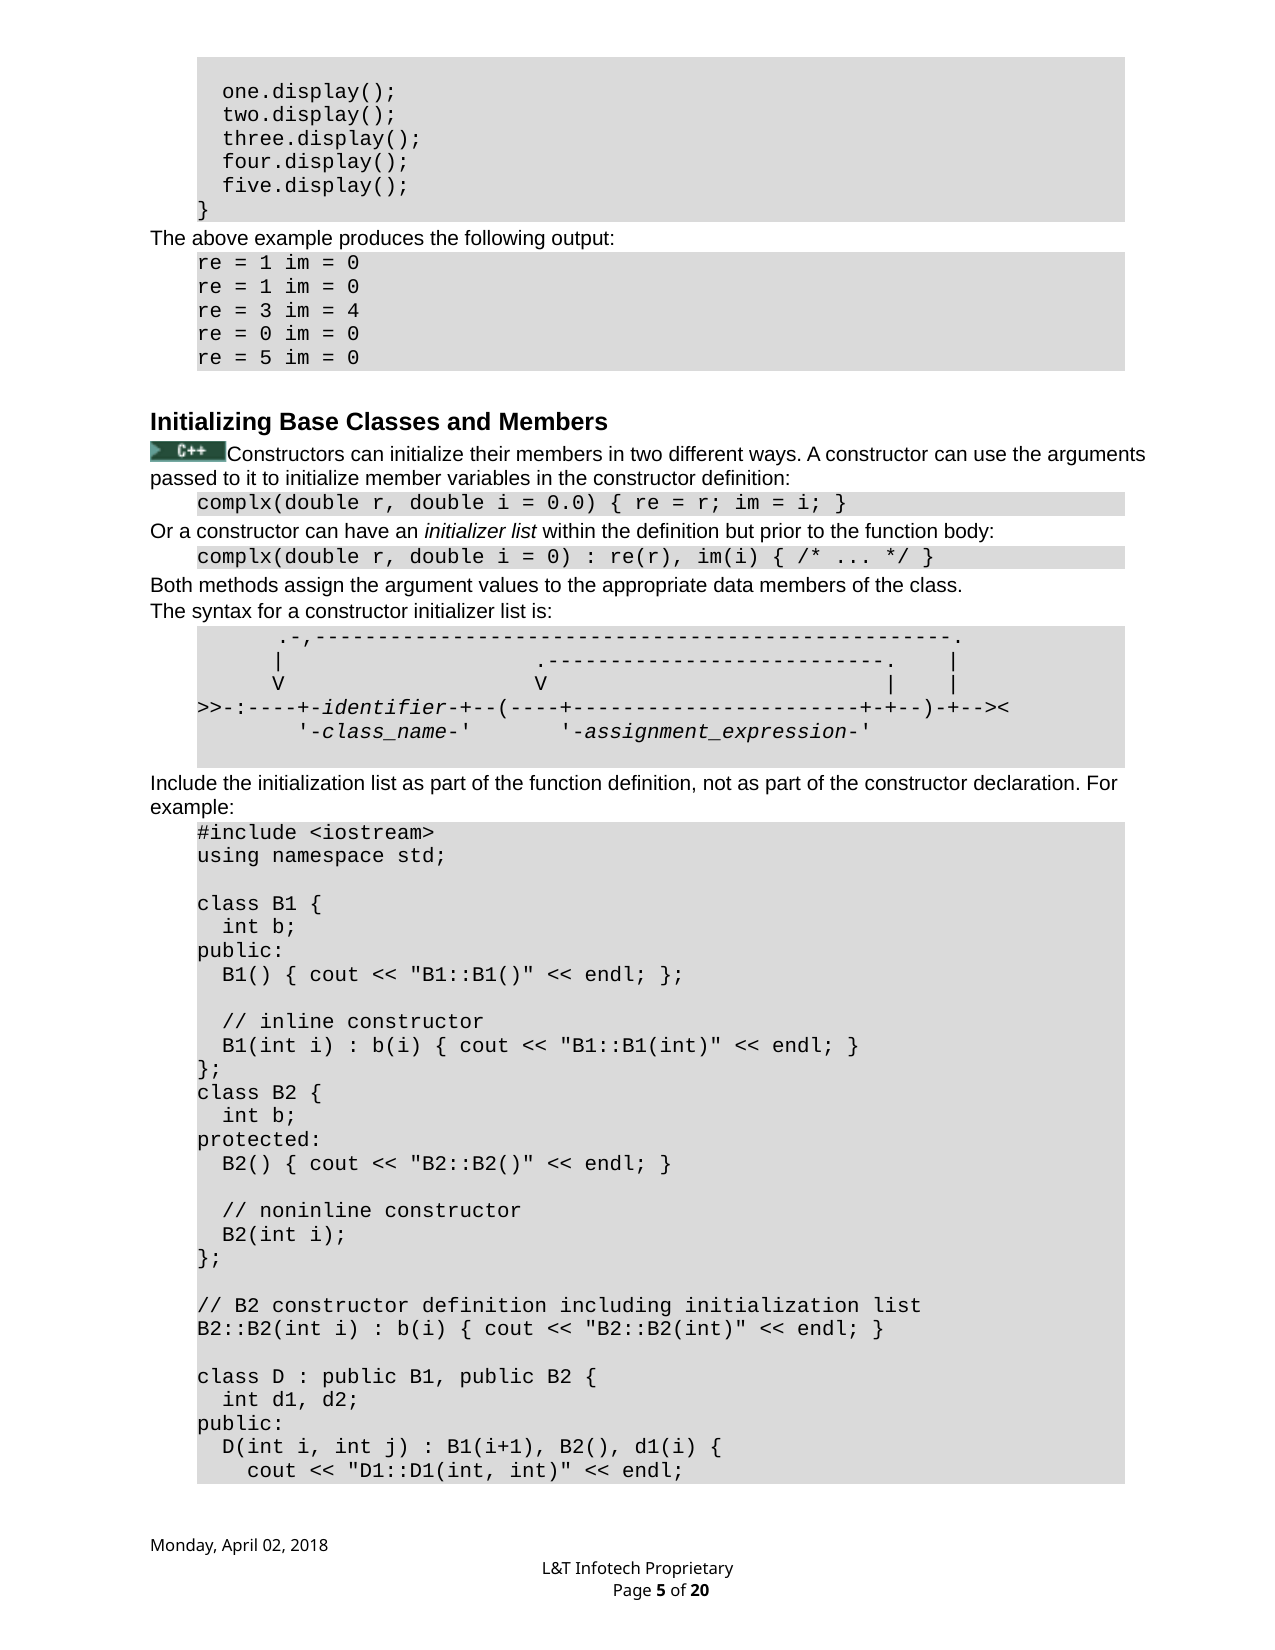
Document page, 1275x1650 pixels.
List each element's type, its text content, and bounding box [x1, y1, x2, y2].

text four.display(); [197, 152, 1125, 175]
text re = 3 im = 4 [197, 299, 1125, 323]
text '-class_name-' '-assignment_expression-' [197, 721, 1125, 744]
text int d1, d2; [197, 1389, 1125, 1413]
text // B2 constructor definition including initialization list [197, 1295, 1125, 1318]
text class B1 { [197, 893, 1125, 916]
text B1(int i) : b(i) { cout << "B1::B1(int)" << endl; } [197, 1034, 1125, 1058]
text Initializing Base Classes and Members [150, 407, 1172, 436]
text }; [197, 1247, 1125, 1271]
text using namespace std; [197, 845, 1125, 869]
text B2(int i); [197, 1224, 1125, 1247]
text int b; [197, 1106, 1125, 1129]
text >>-:----+-identifier-+--(----+-----------------------+-+--)-+-->< [197, 697, 1125, 721]
text three.display(); [197, 128, 1125, 152]
text int b; [197, 916, 1125, 940]
text Both methods assign the argument values to the appropriate data members of the class. [150, 572, 1172, 596]
text }; [197, 1058, 1125, 1082]
text protected: [197, 1129, 1125, 1153]
text one.display(); [197, 81, 1125, 104]
text cout << "D1::D1(int, int)" << endl; [197, 1460, 1125, 1484]
text } [197, 199, 1125, 222]
text // noninline constructor [197, 1200, 1125, 1224]
text Constructors can initialize their members in two different ways. A constructor can use the arguments passed to it to initialize member variables in the constructor definition: [150, 441, 1172, 489]
text // inline constructor [197, 1011, 1125, 1034]
text class B2 { [197, 1082, 1125, 1106]
text The above example produces the following output: [150, 225, 1172, 249]
text public: [197, 940, 1125, 964]
text D(int i, int j) : B1(i+1), B2(), d1(i) { [197, 1437, 1125, 1460]
text | .---------------------------. | [197, 650, 1125, 673]
text B2() { cout << "B2::B2()" << endl; } [197, 1153, 1125, 1176]
text re = 1 im = 0 [197, 252, 1125, 276]
text Include the initialization list as part of the function definition, not as part of the constructor declaration. For example: [150, 771, 1172, 819]
text complx(double r, double i = 0.0) { re = r; im = i; } [197, 492, 1125, 516]
text #include <iostream> [197, 822, 1125, 845]
text class D : public B1, public B2 { [197, 1366, 1125, 1389]
text V V | | [197, 673, 1125, 697]
text re = 1 im = 0 [197, 276, 1125, 299]
text public: [197, 1413, 1125, 1437]
text re = 5 im = 0 [197, 347, 1125, 371]
picture [150, 441, 227, 462]
text Or a constructor can have an initializer list within the definition but prior to the function body: [150, 519, 1172, 543]
text five.display(); [197, 175, 1125, 199]
text .-,---------------------------------------------------. [197, 626, 1125, 650]
text two.display(); [197, 104, 1125, 128]
text The syntax for a constructor initializer list is: [150, 599, 1172, 623]
text re = 0 im = 0 [197, 323, 1125, 347]
text B2::B2(int i) : b(i) { cout << "B2::B2(int)" << endl; } [197, 1318, 1125, 1342]
text B1() { cout << "B1::B1()" << endl; }; [197, 964, 1125, 987]
text complx(double r, double i = 0) : re(r), im(i) { /* ... */ } [197, 546, 1125, 569]
